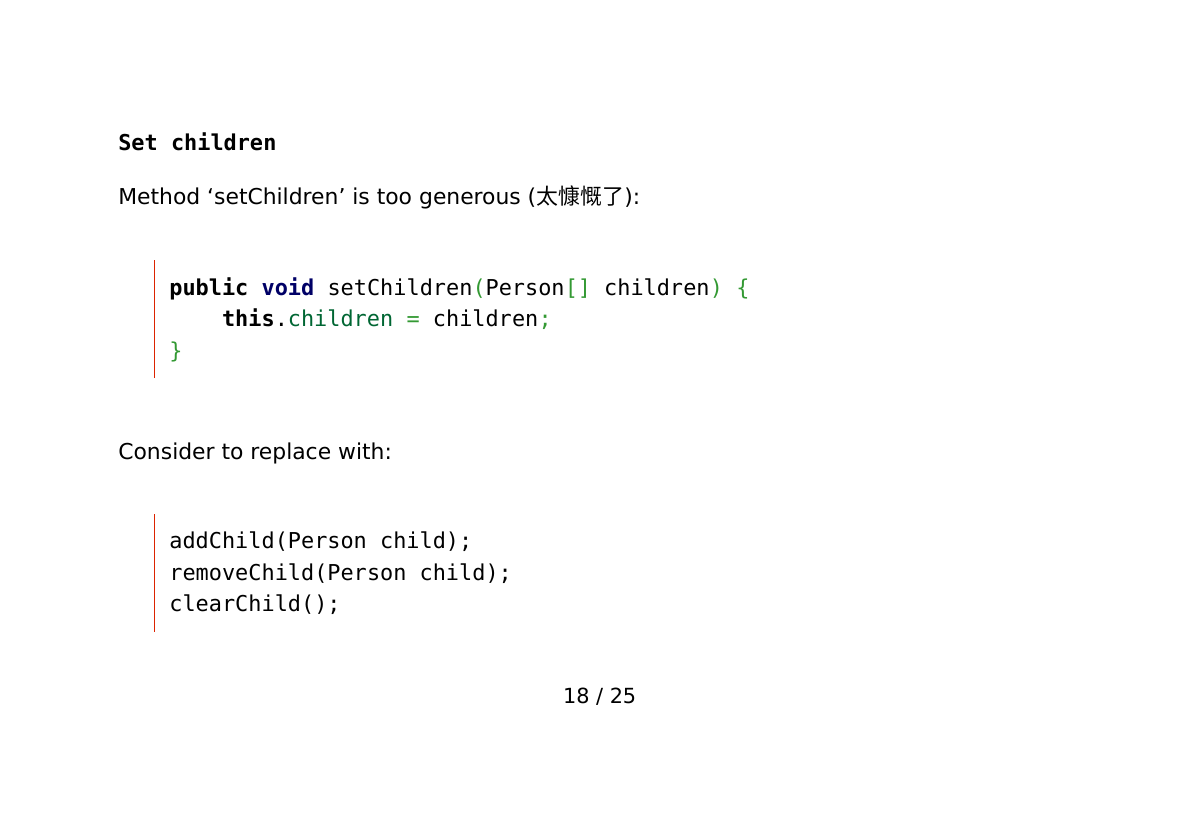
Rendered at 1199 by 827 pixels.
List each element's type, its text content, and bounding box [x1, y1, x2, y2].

text Method ‘setChildren’ is too generous (太慷慨了): [118, 179, 1081, 211]
title Set children [118, 130, 1081, 156]
text Consider to replace with: [118, 439, 1081, 465]
text } [155, 323, 1081, 378]
text public void setChildren(Person[] children) { [155, 260, 1081, 292]
text clearChild(); [155, 577, 1081, 632]
text this.children = children; [155, 292, 1081, 323]
text addChild(Person child); [155, 514, 1081, 545]
text removeChild(Person child); [155, 545, 1081, 577]
